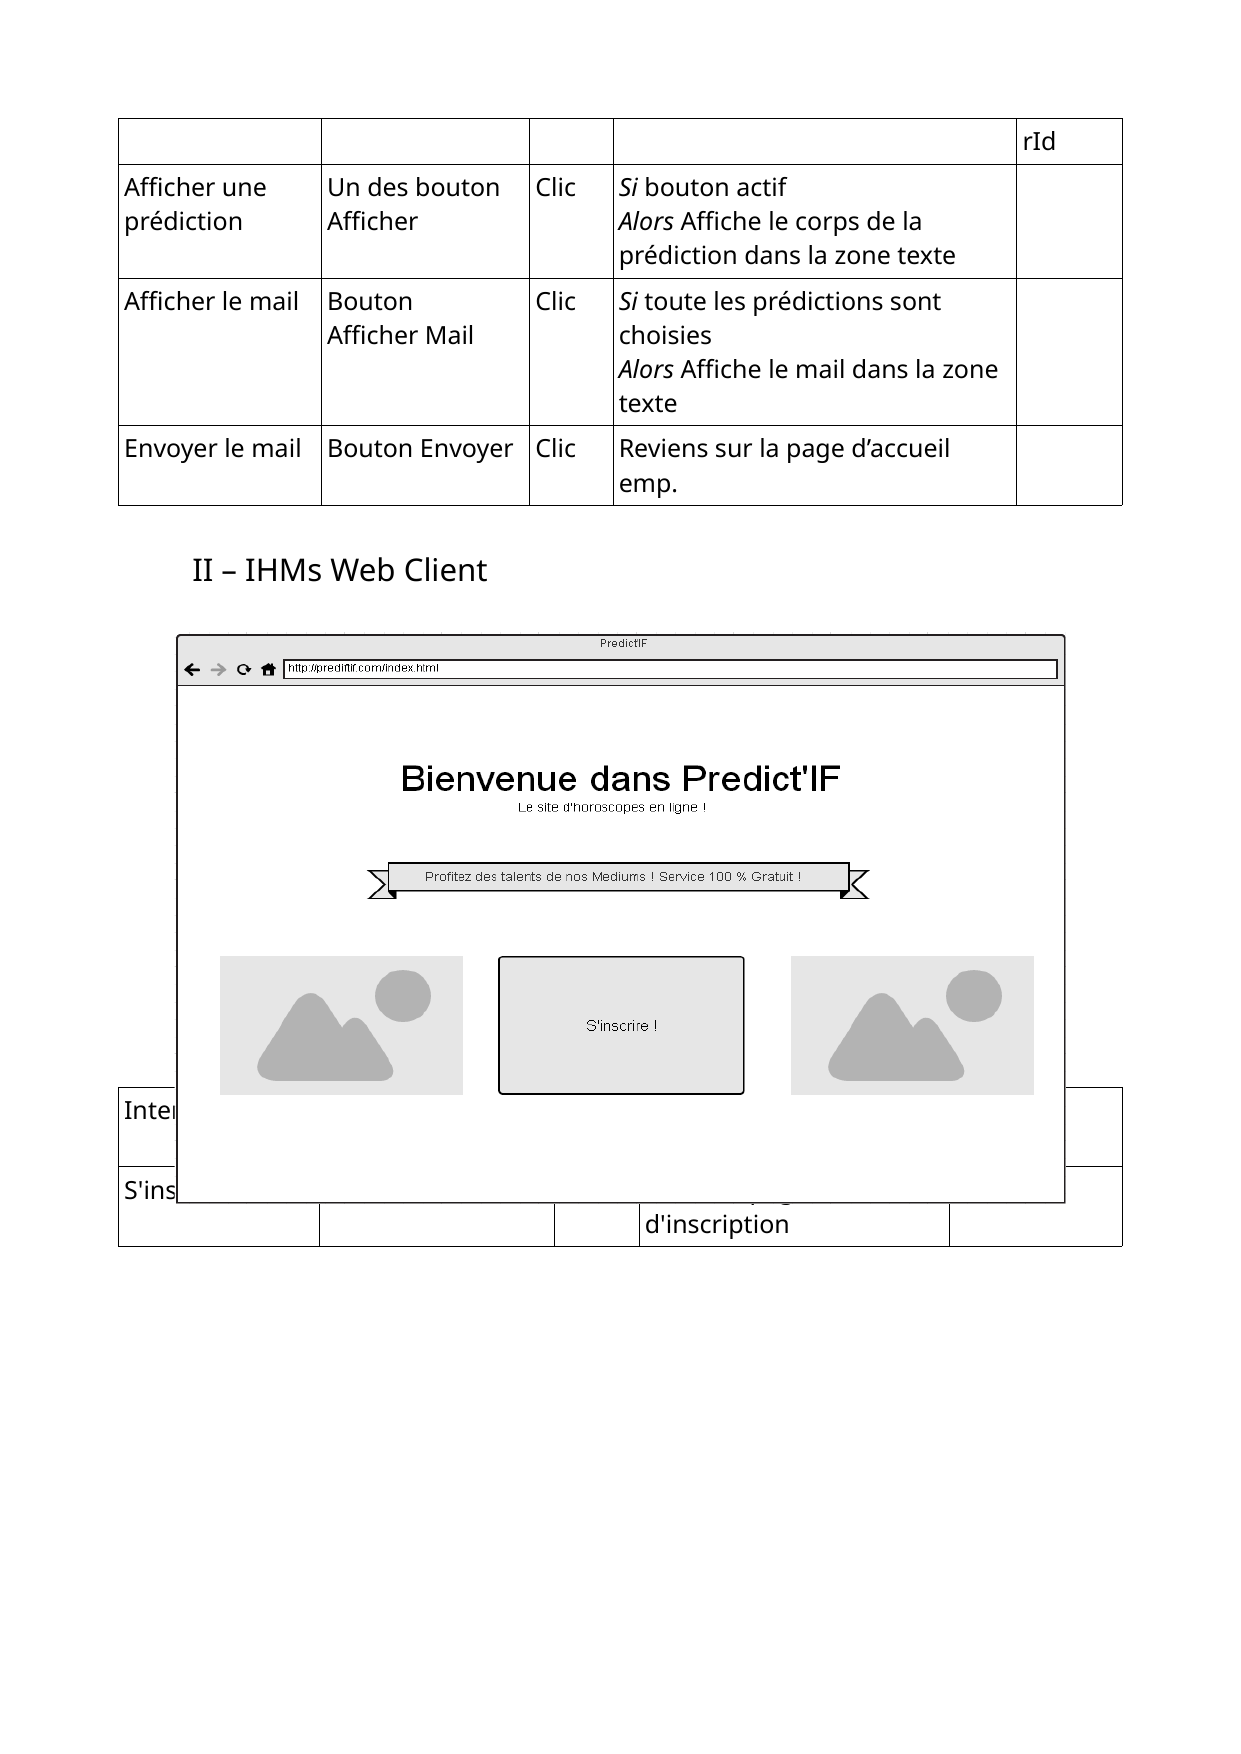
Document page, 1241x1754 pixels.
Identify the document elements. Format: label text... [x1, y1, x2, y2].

table_cell Reviens sur la page d’accueil emp. [614, 426, 1016, 505]
table_cell Ouvre la page d'inscription [640, 1204, 949, 1246]
table_header Service [1066, 1088, 1122, 1166]
table_cell [614, 119, 1016, 164]
table_cell Afficher le mail [119, 279, 321, 425]
table_cell [1017, 279, 1122, 425]
table_cell [1017, 165, 1122, 277]
table_cell Envoyer le mail [119, 426, 321, 505]
table_cell [119, 119, 321, 164]
table_header Intention [119, 1088, 174, 1166]
picture [174, 632, 1066, 1204]
table_cell Bouton S'inscrire ! [320, 1204, 554, 1246]
table_cell Si bouton actif Alors Affiche le corps de la prédiction dans la zone texte [614, 165, 1016, 277]
table_cell Bouton Afficher Mail [322, 279, 529, 425]
table_cell Afficher une prédiction [119, 165, 321, 277]
table_cell S'inscrire [119, 1167, 319, 1246]
table_cell Clic [530, 165, 613, 277]
text II – IHMs Web Client [118, 548, 1122, 590]
table_cell Un des bouton Afficher [322, 165, 529, 277]
table_cell Clic [530, 279, 613, 425]
table_cell [322, 119, 529, 164]
table_cell Si toute les prédictions sont choisies Alors Affiche le mail dans la zone texte [614, 279, 1016, 425]
table_cell Clic [530, 426, 613, 505]
table_cell rId [1017, 119, 1122, 164]
table_cell Clic [555, 1204, 639, 1246]
table_cell Bouton Envoyer [322, 426, 529, 505]
table_cell [530, 119, 613, 164]
table_cell Aucun [950, 1167, 1122, 1246]
table_cell [1017, 426, 1122, 505]
